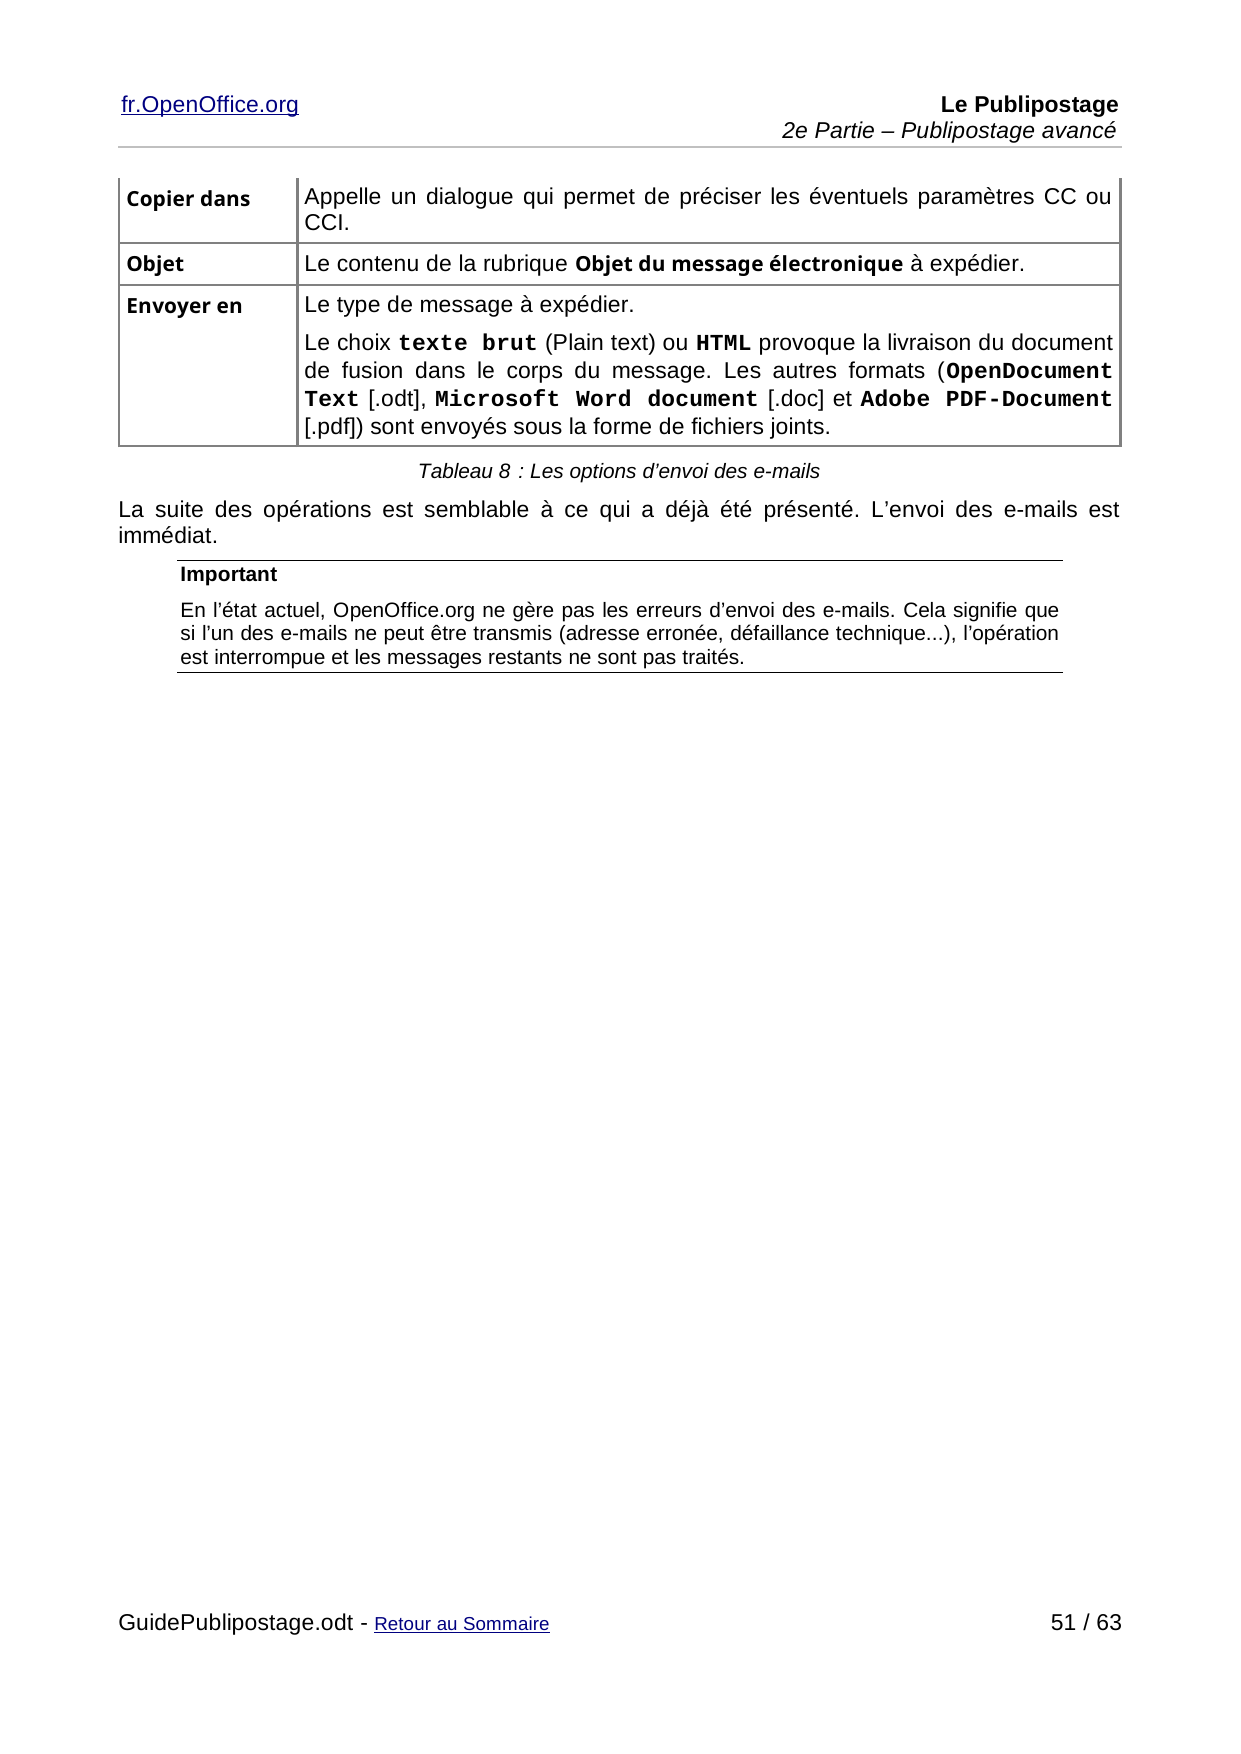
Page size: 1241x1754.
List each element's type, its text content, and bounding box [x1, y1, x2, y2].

table_cell Le type de message à expédier. Le choix texte brut (Plain text) ou HTML provoque la livraison du document de fusion dans le corps du message. Les autres formats (OpenDocument Text [.odt], Microsoft Word document [.doc] et Adobe PDF-Document [.pdf]) sont envoyés sous la forme de fichiers joints. [299, 286, 1119, 445]
text La suite des opérations est semblable à ce qui a déjà été présenté. L’envoi des e-mails est immédiat. [118, 496, 1122, 548]
table_cell Copier dans [120, 178, 296, 242]
table_cell Envoyer en [120, 286, 296, 445]
text Tableau 8 : Les options d’envoi des e-mails [118, 460, 1122, 483]
text En l’état actuel, OpenOffice.org ne gère pas les erreurs d’envoi des e-mails. Cela signifie que si l’un des e-mails ne peut être transmis (adresse erronée, défaillance technique...), l’opération est interrompue et les messages restants ne sont pas traités. [177, 595, 1063, 672]
text Important [177, 561, 1063, 586]
table_cell Le contenu de la rubrique Objet du message électronique à expédier. [299, 244, 1119, 284]
table_cell Objet [120, 244, 296, 284]
table_cell Appelle un dialogue qui permet de préciser les éventuels paramètres CC ou CCI. [299, 178, 1119, 242]
